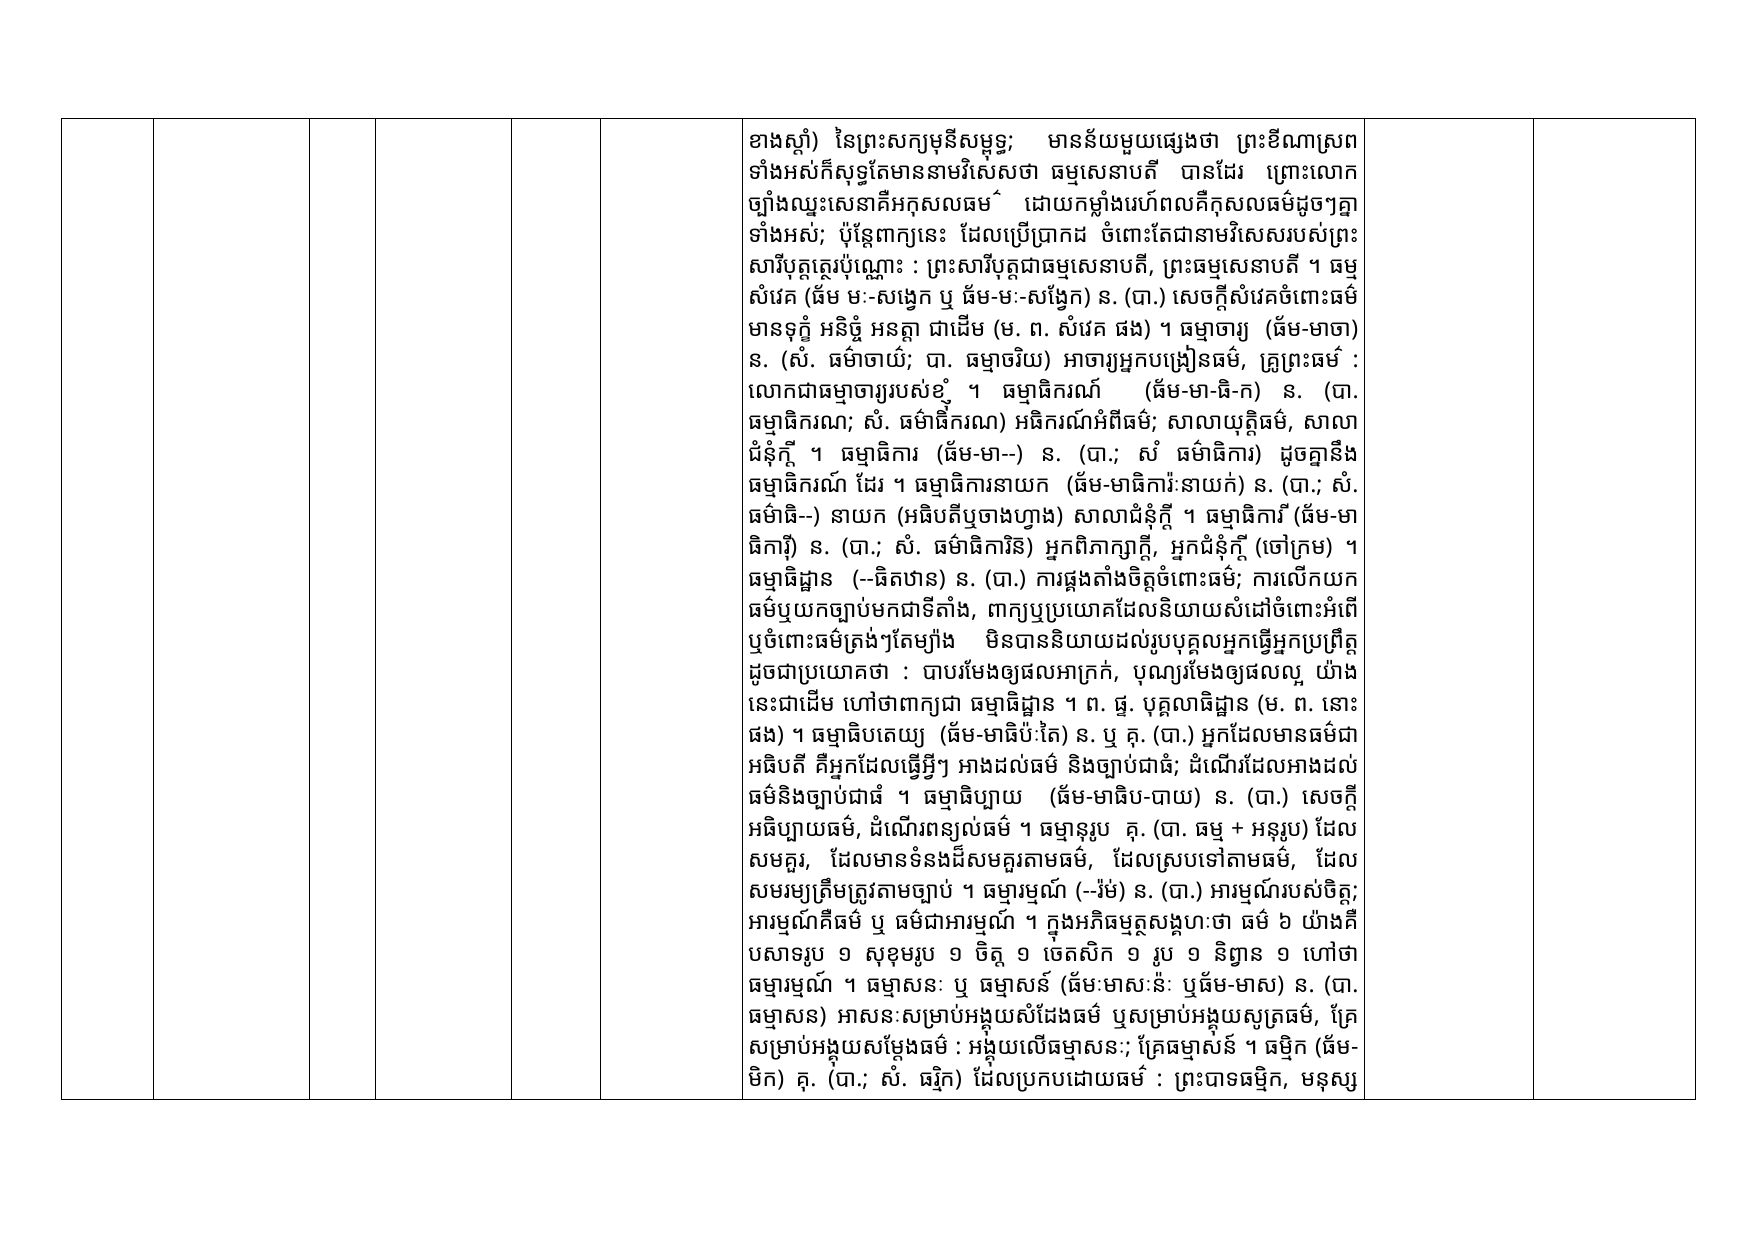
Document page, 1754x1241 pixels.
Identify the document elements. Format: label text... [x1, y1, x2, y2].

table_cell [1365, 119, 1533, 1098]
table_cell [601, 119, 742, 1098]
table_cell [376, 119, 511, 1098]
table_cell [310, 119, 375, 1098]
table_cell (ធម៌) ធម៌, សភាវៈ​ទ្រទ្រង់​សត្វ​លោក គឺ បុណ្យ, បាប, សុចរិត, ទុច្ចរិត; ហេតុ; សភាព; ធម្មតា; ប្រក្រតី; ធម្មជាត; ប្រាជ្ញា​ញាណ; គុណ; សេចក្ដី​ចម្រើន; អារម្មណ៍​ខាង​ផ្លូវ​ចិត្ត; ការ​រិះ​គិត; សង្ខារ; កិរិយា​មារយាទ; បរិយត្តិ; ច្បាប់ ។ល។ ពាក្យ​នេះ​ប្រើ​សម្រាប់​រៀង​ភ្ជាប់​ពី​ខាង​ដើម​សព្ទ​ដទៃ​ទៀត​ដូច​ជា ធម្ម​កថា (ធ័ម-មៈកៈ ថា) ន. (បា.) សម្ដី​ដែល​ជា​ធម៌; ការ​សំដែង​ធម៌ ។ ធម្ម​កម្ម (ធ័ម មៈក័ម) ន. (បា.) អំពើ, កិច្ចការ​ដែល​ប្រកប​ដោយ​ធម៌, ដែល​ត្រូវ​តាម​ធម៌ ។ ព. ផ្ទ. អធម្ម​កម្ម ។ ធម្ម​កាយ (ធ័ម-មៈ--) ន. (បា.; សំ. ធម៌​កាយ) កាយ​មួយ​យ៉ាង​ក្នុង​កាយ​ទាំង​បី​របស់​ព្រះ​សព្វញ្ញុ​ពុទ្ធ​គឺ រូប​កាយ, នាម​កាយ, ធម្ម​កាយ; ព្រះ​ធម៌​ដែល​ជា​ពុទ្ធ​ភាសិត​ហៅ​ថា ធម្ម​កាយ ព្រោះ​ទុក​ដូច​ជា រូប​កាយ​របស់​ព្រះ​អង្គ សូម្បី​ទ្រង់​បរិព្វាន​ទៅ​ហើយ ក៏​នៅ​មាន​ព្រះ​ធម៌​នេះ​ជា​តំណាង​ព្រះ​អង្គ ។ ធម្មការ (ធ័ម-មៈ--) ន. (បា. ធម្ម + ការ) ឈ្មោះ​ក្រសួង​រដ្ឋ​មន្ត្រី​សម្រេច​កិច្ចការ​ខាង​សាសនា : ក្រសួង​ធម្មការ ។ ធម្មក្ខន្ធ (ធ័ម-ម័ក-ខ័ន) ន. (បា.; សំ. ធម៌ ស្កន្ធ) ពួក​ធម៌, កង​ធម៌; ចំនួន​កង​ធម៌​ជា​ពុទ្ធ​វចនៈ​ក្នុង​ព្រះ​ត្រៃ​បិដក ហៅ​ថា ព្រះ​ធម៌ ៨ ម៉ឺន ៤ ពាន់​ធម្មក្ខន្ធ (ម. ព. ខន្ធ ផង) ។ ធម្ម​គុណ (ធ័ម-មៈ-គុណ) ន. (បា.; សំ. ធម៌​គុណ) គុណ​ព្រះ​ធម៌ គឺ​សភាវៈ​ដែល​ស្រោច​ស្រង់​ទ្រទ្រង់​សត្វ​អ្នក​ប្រតិបត្តិ​តាម​គន្លង​ធម៌​ឲ្យ​បាន​សេចក្ដី​សុខ ។ ធម្ម​គោរព (ធ័ម-មៈ-គោរប់) ន. (សំ. ធម៌ + គៅរវ; បា. ធម្ម + គារវ) សេចក្ដី​កោត​ក្រែង​ចំពោះ​ធម៌ គឺ​សេចក្ដី​ប្រព្រឹត្ត​ប្រតិបត្តិ​តាម​គន្លង​ធម៌ ។ ឈ្មោះ​សាស្ត្រា​ប្រែ​រយ​មួយ​ខ្សែ សម្រាប់​សំដែង​ជា​មុន​បង្អស់​ប្រាប់​សេចក្ដី​គោរព​ធម៌ ក្នុង​ឱកាស​បុណ្យ​ធំ​ៗ តាម​ទម្លាប់​ពុទ្ធ​សាសនិក​ជន​ក្នុង​កម្ពុជ​រដ្ឋ : សាស្ត្រា​ព្រះ​ធម្ម​គោរព ។ ធម្ម​ចក្ក (ធ័ម-មៈច័ក) ន. (បា.; សំ. ធម៌ចក្រ) ចក្រ​គឺ​ធម៌​ឬ​ធម៌​ដូច​ជា​កង់ គឺ​ធម៌​ដែល​ព្រះ​សព្វញ្ញុ​ពុទ្ធ​ទ្រង់​ត្រាស់​សម្ដែង​ជា​ដំបូង​បង្អស់ ក្នុង​កាល​ព្រះ​អង្គ​បាន​ត្រាស់​ទើប​បាន ៥៩​ថ្ងៃ, ទ្រង់​សំដែង​អរិយ​សច្ច ៤ បង្វិល​ដំណើរ​សេចក្ដី​ដូច​ជា​កង់​រទេះ ។ ធម្ម​ចក្កប្បវត្តន​សូត្រ (ធ័ម-មៈច័ក-ក័បប៉ៈវ៉័ត-តៈន៉ៈសូត) ន. (បា.--សុត្ត; សំ. ធម៌​ចក្រ​ប្រវត៌ន​សូត្រ) ឈ្មោះ​សូត្រ​ដែល​ព្រះ​សម្មាសម្ពុទ្ធ​ទ្រង់​សម្ដែង​ធម្ម​ចក្ក ។ ធម្ម​ចក្ខុ (ធ័ម-មៈ-ច័កខុ) ន. (បា.; សំ. ធម៌​ចក្សុស៑ ឬ--ចក្សុ) ភ្នែក​គឺ​ធម៌​ឬ​ធម៌​ទុក​ដូច​ជា​ភ្នែក, បាន​ខាង​ឯ​អរិយ​មគ្គ​ជាន់​ក្រោម​បី​ប្រភេទ​គឺ សោតាបត្តិ​មគ្គ, សកទាគាមិ​មគ្គ, អនាគាមិ​មគ្គ; តែ​ច្រើន​សំដៅ​ចំពោះ សោតាបត្តិ​មគ្គ (ម. ព. មគ្គ និង អរិយ​មគ្គ ផង) ។ ធម្ម​ចេតិយ (ធ័ម-មៈចេតិយ៉ៈ ឬ--ចេដី) ន. (បា.; សំ. ធម៌​ចៃត្យ) ចេតិយ​ដែល​បញ្ចុះ​ព្រះ​ធម៌ ។ ធម្ម​មន្ទីរ, តួ​គម្ពីរ​ឬ​ទូ​ដែល​តម្កល់​គម្ពីរ, ក្រាំង, សៀវភៅ​ធម៌​ជា​ពុទ្ធ​សាសនា, ជា​សុភាសិត​ក៏​ហៅ​ថា ធម្ម​ចេតិយ ដែរ (ម. ព. ចេតិយ ផង) ។ ធម្មជាត ឬ ធម្មជាតិ (ធ័ម-មៈ-ជាត) ន. (បា.) ធម៌, សភាវៈ, សភាព ។ ធម្មតា (ធ័ម-មៈ-ដា) ន. (បា.) ប្រក្រតី, អ្វី​ៗ​ដែល​តែង​មាន​មក, ទំនៀម, ទម្លាប់ ។ ធម្ម​ទាន (ធ័ម-មៈ--) ន. (បា.) ការ​ឲ្យ​ធម៌ គឺ​ការ​សម្ដែង​ធម៌, និយាយ, បង្រៀន​ធម៌; ការ​កសាង​គម្ពីរ​ដីកា​ធម៌​វិន័យ : ធ្វើ​ធម្ម​ទាន, កសាង​ធម្ម​ទាន; ធម្ម​ទាន​មាន​ផល​ច្រើន​ជាង​ទាន​ទាំងពួង ព្រោះ​ជា​គ្រូ​ប្រាប់​ផ្លូវ​ខុស​ត្រូវ ។ ធម្ម​ទូត (ធ័ម-មៈ--) ន. (បា.) ទូត​របស់​ធម៌​គឺ​អ្នក​ដែល​គេ​បញ្ជូន​ទៅ​កាន់​ទី​ផ្សេង​ៗ ដើម្បី​ឲ្យ​ផ្សាយ​ធម៌ ។ ធម្ម​ទេសនា (ធ័ម-មៈ-ទេសៈន៉ា ឬ--ទេស្នា) ន. (បា.) ការ, ដំណើរ​សំដែង​ធម៌ ។ ធម្ម​ធាតុ (ធ័ម-មៈ-ធាត) ន. (បា.) អ្នក​មាន​ធាតុ​ជា​ធម៌ គឺ​ព្រះ​ពុទ្ធ; ធាតុ​គឺ​ធម៌ ។ ធម្ម​និទ្ទេស (ធ័ម-មៈ-និត-ទេស) ន. (បា.) និទ្ទេស​នៃ​ធម៌, ការ​សម្ដែង​ញែក​ចែក​នូវ​ធម៌ ។ ធម្ម​និយម ឬ ធម្ម​និយាម (ធ័ម-មៈនិយំ ឬ--និយាម) ន. (បា.) សេចក្ដី​កំណត់​តាម​ធម្មតា ។ ធម្ម​នីតិ (ធ័ម-មៈ--) ន. (បា.) ឈ្មោះ​គម្ពីរ​មួយ​ដែល​សម្ដែង​អំពី​បែប​គតិ​លោក និង​គតិ​ធម៌ ។ ធម្ម​នុញ្ញ ឬ ធម្ម​នូញ្ញ (ធ័ម-មៈ-នុញ, ឬ--នូញ) ន. (បា.) ឈ្មោះ​ច្បាប់​មួយ​ក្រម សម្ដែង​ពី​របៀប​ការ​ក្នុង​តុលាការ (ម. ព. រដ្ឋ​ធម្ម​នុញ្ញ ផង) ។ ធម្មន្តេវាសិក (ធ័ម-ម័ន-តេវាសិក) ន. (បា.) សិស្ស​ព្រោះ​ធម៌ គឺ​អ្នក​សិក្សា​ធម៌​អាថ៌​អំពី​សំណាក់​គ្រូ​អាចារ្យ​ណា​មួយ ។ ធម្មប្បដិបត្តិ (ធ័ម-ម័ប-ប៉ៈ-ដិ-ប៉័ត-តិ ឬ--ប៉ៈដិបាត់) ន. (បា.) ការ​ប្រតិបត្តិ​ធម៌, ការ​ប្រព្រឹត្ត​តាម​ច្បាប់ : ព្រះ​ពុទ្ធ​ទ្រង់​លើក​យក​ធម្មប្បដិបត្តិ​មក​ជា​គោល​ធំ​បំផុត ។ ធម្មប្បដិរូប (ធ័ម-ម័ប-ប៉ៈ ដិ--) ន. (បា.) ការ​ប្រៀប​ប្រដូច​ស្រដៀង​នឹង​ធម៌, ធម៌​ប្លម, ធម៌​ក្លែងក្លាយ : សេចក្ដី​ត្រង់​ឃ្លា​នេះ គឺ​ជា​ធម្មប្បដិរូប​ទេ ។ ធម្មប្បដិ​សម្ភិទា (ធ័ម-ម័ប-ប៉ៈដិសាំ-ភិទា) ន. (បា.) ការ​បែក​ប្រាជ្ញា​យល់​ធ្លុះ​ធ្លាយ​ក្នុង​ធម៌, ប្រាជ្ញា​បែក​ភ្លឺ​ស្វាង​ឥត​ទើស​ទាក់​ក្នុង​ធម៌ ។ ធម្ម​បថ (ធ័ម-មៈ-បត់) ន. (បា.) គន្លង​ធម៌, ផ្លូវ​ធម៌ ។ ធម្ម​បទ (ធ័ម-មៈ-បត់) ន. (បា.) ផ្លូវ​ធម៌, លំអាន​ធម៌ ។ ឈ្មោះ​គម្ពីរ​ព្រះ​ពុទ្ធ​សាសនា​ក្នុង​សុត្តន្ត​បិដក​ខាង​ពួក​ខុទ្ទក​និកាយ ហៅ​ថា ខុទ្ទក​និកាយ ធម្ម​បទ, ជា​ពុទ្ធ​ភាសិត​សុទ្ធ​តែ​ជា​គាថា​ទាំងអស់ ហៅ​ថា ធម្ម​បទ​គាថា ឬ គាថា​ធម្ម​បទ ។ ធម្ម​បទដ្ឋ​កថា (ធ័ម-មៈ-ប៉ៈទ័ត-ឋៈកៈថា) ន. (បា.) ឈ្មោះ​អដ្ឋ​កថា គឺ​គម្ពីរ​អធិប្បាយ​សេចក្ដី​គាថា​ធម្ម​បទ, អដ្ឋ​កថា​នេះ​មាន​ពីរ​ភាគ, ភាគ​ខាង​ដើម​ហៅ​ថា ធម្ម​បទដ្ឋ​កថា​បុព្វ​ភាគ, ភាគ​ខាង​ចុង​ហៅ​ថា ធម្ម​បទដ្ឋ​កថា​បច្ឆិម​ភាគ ។ ធម្ម​បរិយាយ (ធ័ម-មៈ-ប៉ៈរ៉ិយ៉ាយ ឬ--បរ៉ិ--) ន. (បា.) បរិយាយ​នៃ​ធម៌, សេចក្ដី​អធិប្បាយ​វែក​ញែក​នូវ​ធម៌, ការ​ពន្យល់​សេចក្ដី​តាម​ដំណើរ​ធម៌ : ធម្ម​បរិយាយ​នេះ​មិន​ត្រូវ​តាម​របៀប​ទេ, ធម្ម​បរិយាយ​នោះ​ពីរោះ​ជ្រាលជ្រៅ​ល្អ​ណាស់ ។ ធម្ម​បាមោជ្ជ (ធ័ម-មៈ-ប៉ាម៉ោច) ន. (បា. ធម្មប្បាមោជ្ជ; សំ. ធម៌​ប្រមោទ ឬ ធម៌​ប្រាមោទ្យ) សេចក្ដី​រីករាយ​ចំពោះ​ធម៌ ។ ធម្ម​បាល (ធ័ម-មៈ--) ន. (បា.) អ្នក​រក្សា​ធម៌ ។ ធម្ម​បីតិ (ធ័ម-មៈ-ប៉ីតិ) ន. (បា. ធម្មប្បីតិ; សំ. ធម៌​ប្រីតិ) ដំណើរ​ក្រេប​ផឹក​រស​ធម៌; សេចក្ដី​រីករាយ​ចំពោះ​ធម៌ : អ្នក​មាន​ធម្មបីតិ​ក្នុង​សន្តាន​រមែង​សម្រេច​ឥរិយាបថ​ទាំង ៤ ជា​សុខ ។ ធម្ម​បូជា (ធ័ម-មៈ--) ន. (បា.) បូជា​ចំពោះ​ធម៌, បូជា​ចំពោះ​អ្នក​ចេះ​ធម៌​ឬ​ចំពោះ​អ្នក​ប្រព្រឹត្ត​ធម៌ : វត្ថុ​នេះ​ជា​ធម្ម​បូជា​របស់​ខ្ញុំ ។ ធម្ម​មន្ទីរ (ធ័ម-មៈ-មន់ទី) ន. (បា. ធម្ម​មន្ទិរ) ផ្ទះ, កន្លែង​តម្កល់​ធម៌ គឺ​បណ្ណាល័យ​តម្កល់​គម្ពីរ​ផ្សេង​ៗ ។ ធម្ម​មាមកៈ (ធ័ម-មៈ-មាមៈកៈ) ន. (បា. ធម្ម​មាមក) អ្នក​ដែល​រាប់​អាន​គោរព​ថា​ព្រះ​ធម៌​ជា​របស់​អាត្មា​អញ គឺ​អ្នក​ដែល​ជឿ​ធម៌​ជា​ពុទ្ធ​សាសនា​ស៊ប់​ចិត្ត ឥត​មាន​ងាក​បែរ ។ ធម្ម​មូល (ធ័ម-មៈ--) ន. (បា.) ឫស​គល់​នៃ​ធម៌, ទី​តាំង​នៃ​ធម៌ : សេចក្ដី​ដឹង​គុណ​គោរព​អ្នក​មាន​គុណ ជា​ធម្ម​មូល ។ ធម្ម​មោទនា (ធ័ម-មៈមោទៈនា) ន. (បា.) សេចក្ដី​រីករាយ​ចំពោះ​ធម៌ ។ ធម្ម​យុត្ត (ធ័ម-មៈ-យុត) ន. ឬ គុ. (បា.; សំ. ធម៌​យុក្ត) អ្នក​ប្រកប​ដោយ​ធម៌; ដែល​ប្រកប​ដោយ​ធម៌ ។ ធម្ម​យុត្តិក​និកាយ (ធ័ម-មៈ-យុត-តិកៈ) ន. (បា.) ឈ្មោះ​គណៈ​បព្វជិត​ក្នុង​ព្រះ​ពុទ្ធ​សាសនា​សម័យ​សព្វ​ថ្ងៃ​នេះ ដែល​ជា​គូ​គ្នា​នឹង​មហា​និកាយ (ម. ព. នេះ​ផង) ។ ធម្ម​រក្ខិត (ធ័ម-មៈ-រ័កខិត) ន. ឬ គុ. (បា.; សំ. ធម៌​រក្សិត) អ្នក​រក្សា​ធម៌ ។ ពាក្យ​នេះ​ច្រើន​ប្រើ​ជា​ឈ្មោះ​ភិក្ខុ​ឬ​សាមណេរ​ក្នុង​ព្រះ​ពុទ្ធ​សាសនា ។ ចួន​កាល​ប្រើ​ជា​សមណ​ស័ក្តិ​ទី​រាជា​គណៈ​ក៏​មាន ។ ធម្ម​រក្ខិតា (ធ័ម-មៈរ័កខិតា) ន. (បា.) ស្រ្តី​ដែល​ជន​អ្នក​ប្រព្រឹត្ត​ធម៌​ត្រូវ​គ្នា គ្រប់គ្រង​រក្សា​ជា​ធំ​ត្រួតត្រា​លើ : ស្ត្រី​ធម្ម​រក្ខិតា ។ ធម្ម​រក្សា (ធ័ម-មៈ-រ័កសា) ន. (បា. ធម៌ + រក្ស) ការ​រក្សា​ធម៌ ។ ពាក្យ​នេះ​សព្វ​ថ្ងៃ ខ្មែរ​យើង​ប្រើ​ជា​ងារ​មន្ត្រី​ក្នុង​ក្រុម​សង្ឃ​ការី : ព្រះ​ធម្ម​រក្សា ។ ធម្ម​រតនៈ ឬ ធម្ម​រ័តន៍ (ធ័ម-មៈ-រៈតៈន៉ៈ ឬ--រ័ត) ន. (បា. ធម្ម​រតន, សំ. ធម៌​រត្ន) កែវ​គឺ​ព្រះ​ធម៌ ឬ​ព្រះ​ធម៌​ដែល​ទុក​ជា​កែវ​ដ៏​វិសេស ។ ធម៌​រត្ន ឬ ធម៌​រ័ត្ន (ធ័រ​រ័ត) ន. (ដូច​គ្នា​នឹង ធម្ម​រតនៈ ឬ ធម្ម​រ័តន៍) ។ ធម្ម​រាជ (ធ័ម-មៈ-រាច) ន. (បា.) លោក​ដែល​ជា​ស្ដេច​ព្រោះ​ត្រាស់​ដឹង​ធម៌ (ព្រះ​សព្វញ្ញុ​ពុទ្ធ) : ព្រះ​សម្ពុទ្ធ​ជា​ធម្ម​រាជ ។ ធម្ម​លាភ (ធ័ម-មៈ-លាប) ន. (បា. ធម្ម + លាភ) លាភ​ដែល​កើត​ដោយ​ធម៌, ការ​បាន​អ្វី​ៗ ដោយ​នូវ​ធម៌ : ទ្រព្យ​នេះ​ជា​ធម្ម​លាភ​របស់​ខ្ញុំ ។ ធម្ម​លិខិត (ធ័ម-មៈ--) ន. (បា. ធម្ម + លិខិត) អ្នក​សរសេរ, កត់ត្រា, ចម្លង​ធម៌ ។ ពាក្យ​នេះ​ខ្មែរ​យើង​ប្រើ​ជា​សមណ​ស័ក្តិ​ខាង​បព្វជិត​ទី​រាជា​គណៈ​ជាន់​ខ្ពស់ : ព្រះ​ធម្ម​លិខិត; ចួន​កាល​ព្រះ​ករុណា​ជា​ម្ចាស់​ជីវិត​ទ្រង់​ប្រោស​ព្រះ​រាជ​ទាន​តាំង​ដល់​ទី​សម្ដេច​​ក៏​មាន : សម្ដេច​ព្រះ​ធម្ម​លិខិត ។ ធម្ម​វិធី (ធ័ម-មៈ--) ន. (បា.) បែប​ផែន​នៃ​ធម៌, វិធី​ប្រតិបត្តិ​ធម៌ ។ ធម្ម​សង្គាយនា (ម. ព. ធម្មសង្គីតិ) ។ ធម្ម​សង្គាហកត្ថេរ (ធ័ម-មៈ-សង់គាហៈក័ត-ថេរ៉ៈ ឬ-ថែ) ន. (បា.) ពួក​ព្រះ​ថេរៈ​អ្នក​សង្គាយនា​ធម៌ គឺ​ពួក​ព្រះ​ថេរានុត្ថេរៈ ដែល​ប្រជុំ​គ្នា​ផ្ទៀង​ព្រះ​ត្រៃ​បិដក ដូច​កាល​ប្រជុំ​ធ្វើ​បឋម​សង្គាយនា​ជាដើម ។ ធម្ម​សង្គីតិ (ធ័ម-មៈ-សង់គីតិ) ន. (បា.) ការ​ប្រជុំ​ផ្ទៀង​ធម៌​គឺ​ការ​ផ្ទៀង​ផ្ទាត់​រួបរួម​ធម្ម​វិន័យ​ឲ្យ​មាន​របៀប​ត្រឹមត្រូវ​តាម​បែប​ដើម (ហៅ​ថា ធម្ម​សង្គាយនា ក៏​បាន) ។ ធម្ម​សង្គីតិកាចារ្យ (ធ័ម-មៈ-សង់គីតិកាចា) ន. (បា. សំ.; បា. ធម្ម​សង្គីតិកាចរិយ) ពួក​លោក​អាចារ្យ​អ្នក​ផ្ទៀង​ផ្ទាត់​រួបរួម​ធម៌ (ពាក្យ​នេះ​ជា​វេវចនៈ​នៃ ធម្ម​សង្គាហកត្ថេរ) ។ ធម្ម​សភា (ធ័ម-មៈ-សៈភា) ន. (បា.; សំ. ធម៌​សភា) សាលា​សម្រាប់​ប្រជុំ​ប្រឹក្សា​អំពី​ធម៌ ។ សាលា​យុត្តិ​ធម៌; សាលា​ជំនុំ​ក្ដី ។ ធម្មស្សវន​កាល (ធ័ម-ម័ស-សៈវ៉ៈន៉ៈ--) ន. (បា.; សំ. ធម៌​ស្រវណ​កាល) កាល, ពេល​ដែល​សាធុជន​គួរ​ស្ដាប់​ធម៌ (ថ្ងៃ​សីល​ឬ​ក្រៅ​ពី​ថ្ងៃ​សីល​ក៏​ដោយ ដែល​មាន​ពេល​ឱកាស​គួរ​សាធុ​ជន​ស្ដាប់​ធម៌ ហៅ​ថា ធម្មស្សវន​កាល) ។ ធម្ម​សាកច្ឆា (ធ័ម-មៈ-សាក័ច-ឆា) ន. (បា.) ការ​សន្ទនា​អំពី​ធម៌, ការ​ប្រឹក្សា, សាក​សួរ​អំពី​ធម៌ : ធ្វើ​ធម្ម​សាកច្ឆា, ស្ដាប់​ធម្ម​សាកច្ឆា ។ ធម្ម​សាត្រ (ធ័ម-មៈ-សាត) ន. (ម. ព. ធម្ម​សាស្ត្រ) ។ ធម្ម​សាមី (ធ័ម-មៈ-សាម៉ី) ន. (បា. ធម្មស្សាមី; សំ. ធម៌​ស្វាមិន៑) ម្ចាស់​លើ​គេ​ព្រោះ​បាន​ត្រាស់​ដឹង​ធម៌ (ព្រះ​សព្វញ្ញុ​ពុទ្ធ) : ព្រះ​ធម្ម​សាមី; ព្រះ​សម្មាសម្ពុទ្ធ​ទ្រង់​ជា​ធម្ម​សាមី ។ ធម្ម​សារ (ធ័ម-មៈ--) ន. (បា.) ខ្លឹម​ធម៌, ធម៌​មាន​ខ្លឹម គឺ​ធម៌​ដែល​នាំ​អ្នក​ប្រព្រឹត្ត​ឲ្យ​រួច​ចាក​ទុក្ខ ។ ធម្ម​សាលា (ធ័ម-មៈ-សាល៉ា) ន. (បា.; សំ. ធម៌​សាលា) សាលា​សម្រាប់​សាធុ​ជន​ប្រជុំ​ស្ដាប់​ធម៌, ប្រឹក្សា​អំពី​ធម៌ : សាលា​សម្រាប់​ប្រជុំ​រៀន​ធម៌ (រោង​រៀន​ធម៌) ។ ធម្ម​សាសន៍ (ធ័ម-មៈ-សាស) ន. (បា.) ពាក្យ​ប្រដៅ​ប្រកប​ដោយ​ធម៌, ពាក្យ​បណ្ដាំ​ឬ​ឱវាទ​ដែល​ទាក់ទង​ដោយ​ច្បាប់ ។ ធម្ម​សាស្ត្រ (ធ័ម-មៈ-សាស) ន. (បា. សំ.; សំ. ធម្ម​សាស្ត្រ; បា. ធម្ម​សត្ថ) ឈ្មោះ​គម្ពីរ​សំដែង​អំពី​យុតិ្ត​ធម៌ (ខាង​តុលាការ) : ច្បាប់​ធម្ម​សាស្ត្រ ។ ឈ្មោះ​ក្រម​ច្បាប់​យុត្តិ​ធម៌ (ខាង​តុលាការ) : ច្បាប់​ធម្ម​សាស្ត្រ (ហៅ​ក្លាយ​ជា ធម្ម​សាត្រ ក៏​មាន, គួរ​ប្រើ ធម្ម​សាស្ត្រ ឬ ធម៌​សាស្ត្រ វិញ ត្រឹមត្រង់​តាម​ប្រភេទ​នៃ​ពាក្យ) ។ ធម្ម​សេនាបតី (ធ័ម-មៈ-សេន៉ាប៉ៈដី) ន. (បា. ធម្ម​សេនាបតិ) នាម​វិសេស​របស់​ព្រះ​សារីបុត្តត្ថេរ​ជា​អគ្គ​សាវ័ក (សាវ័ក​ខាង​ស្ដាំ) នៃ​ព្រះ​សក្យមុនី​សម្ពុទ្ធ; មាន​ន័យ​មួយ​ផ្សេង​ថា ព្រះ​ខីណាស្រព​ទាំងអស់​ក៏​សុទ្ធ​តែ​មាន​នាម​វិសេស​ថា ធម្ម​សេនាបតី បាន​ដែរ ព្រោះ​លោក​ច្បាំង​ឈ្នះ​សេនា​គឺ​អកុសល​ធម៌ ដោយ​កម្លាំង​រេហ៍​ពល​គឺ​កុសល​ធម៌​ដូច​ៗគ្នា​ទាំងអស់; ប៉ុន្តែ​ពាក្យ​នេះ ដែល​ប្រើ​ប្រាកដ ចំពោះ​តែ​ជា​នាម​វិសេស​របស់​ព្រះ​សារីបុត្តត្ថេរ​ប៉ុណ្ណោះ : ព្រះ​សារីបុត្ត​ជា​ធម្ម​សេនាបតី, ព្រះ​ធម្ម​សេនាបតី ។ ធម្ម​សំវេគ (ធ័ម មៈ-សង្វេក ឬ ធ័ម-មៈ-សង្វែក) ន. (បា.) សេចក្ដី​សំវេគ​ចំពោះ​ធម៌​មាន​ទុក្ខំ អនិច្ចំ អនត្តា ជាដើម (ម. ព. សំវេគ ផង) ។ ធម្មាចារ្យ (ធ័ម-មាចា) ន. (សំ. ធម៌ាចាយ៌; បា. ធម្មាចរិយ) អាចារ្យ​អ្នក​បង្រៀន​ធម៌, គ្រូ​ព្រះ​ធម៌ : លោក​ជា​ធម្មាចារ្យ​របស់​ខ្ញុំ ។ ធម្មាធិករណ៍ (ធ័ម-មា-ធិ-ក) ន. (បា. ធម្មាធិករណ; សំ. ធម៌ាធិករណ) អធិករណ៍​អំពី​ធម៌; សាលា​យុតិ្តធម៌, សាលា​ជំនុំ​ក្ដី ។ ធម្មាធិការ (ធ័ម-មា--) ន. (បា.; សំ ធម៌ាធិការ) ដូច​គ្នា​នឹង ធម្មាធិករណ៍ ដែរ ។ ធម្មាធិការ​នាយក (ធ័ម-មាធិការ៉ៈនាយក់) ន. (បា.; សំ. ធម៌ាធិ--) នាយក (អធិបតី​ឬ​ចាងហ្វាង) សាលា​ជំនុំ​ក្ដី ។ ធម្មាធិការី (ធ័ម-មាធិការ៉ី) ន. (បា.; សំ. ធម៌ាធិការិន៑) អ្នក​ពិភាក្សា​ក្ដី, អ្នក​ជំនុំ​ក្ដី (ចៅក្រម) ។ ធម្មាធិដ្ឋាន (--ធិតឋាន) ន. (បា.) ការ​ផ្គង​តាំង​ចិត្ត​ចំពោះ​ធម៌; ការ​លើក​យក​ធម៌​ឬ​យក​ច្បាប់​មក​ជា​ទី​តាំង, ពាក្យ​ឬ​ប្រយោគ​ដែល​និយាយ​សំដៅ​ចំពោះ​អំពើ​ឬ​ចំពោះ​ធម៌​ត្រង់​ៗ​តែ​ម្យ៉ាង មិន​បាន​និយាយ​ដល់​រូប​បុគ្គល​អ្នក​ធ្វើ​អ្នក​ប្រព្រឹត្ត ដូច​ជា​ប្រយោគ​ថា : បាប​រមែង​ឲ្យ​ផល​អាក្រក់, បុណ្យ​រមែង​ឲ្យ​ផល​ល្អ យ៉ាង​នេះ​ជាដើម ហៅ​ថា​ពាក្យ​ជា ធម្មាធិដ្ឋាន ។ ព. ផ្ទ. បុគ្គលាធិដ្ឋាន (ម. ព. នោះ​ផង) ។ ធម្មាធិបតេយ្យ (ធ័ម-មាធិប៉ៈតៃ) ន. ឬ គុ. (បា.) អ្នក​ដែល​មាន​ធម៌​ជា​អធិបតី គឺ​អ្នក​ដែល​ធ្វើ​អ្វី​ៗ អាង​ដល់​ធម៌ និង​ច្បាប់​ជា​ធំ; ដំណើរ​ដែល​អាង​ដល់​ធម៌​និង​ច្បាប់​ជា​ធំ ។ ធម្មាធិប្បាយ (ធ័ម-មាធិប-បាយ) ន. (បា.) សេចក្ដី​អធិប្បាយ​ធម៌, ដំណើរ​ពន្យល់​ធម៌ ។ ធម្មានុរូប គុ. (បា. ធម្ម + អនុរូប) ដែល​សម​គួរ, ដែល​មាន​ទំនង​ដ៏​សម​គួរ​តាម​ធម៌, ដែល​ស្រប​ទៅ​តាម​ធម៌, ដែល​សមរម្យ​ត្រឹមត្រូវ​តាម​ច្បាប់ ។ ធម្មារម្មណ៍ (--រ៉ម់) ន. (បា.) អារម្មណ៍​របស់​ចិត្ត; អារម្មណ៍​គឺ​ធម៌ ឬ ធម៌​ជា​អារម្មណ៍ ។ ក្នុង​អភិធម្មត្ថ​សង្គហៈ​ថា ធម៌ ៦ យ៉ាង​គឺ បសាទរូប ១ សុខុមរូប ១ ចិត្ត ១ ចេតសិក ១ រូប ១ និព្វាន ១ ហៅ​ថា ធម្មារម្មណ៍ ។ ធម្មាសនៈ ឬ ធម្មាសន៍ (ធ័មៈមាសៈន៉ៈ ឬ​ធ័ម-មាស) ន. (បា. ធម្មាសន) អាសនៈ​សម្រាប់​អង្គុយ​សំដែង​ធម៌ ឬ​សម្រាប់​អង្គុយ​សូត្រ​ធម៌, គ្រែ​សម្រាប់​អង្គុយ​សម្ដែង​ធម៌ : អង្គុយ​លើ​ធម្មាសនៈ; គ្រែ​ធម្មាសន៍ ។ ធម្មិក (ធ័ម-មិក) គុ. (បា.; សំ. ធរ្មិក) ដែល​ប្រកប​ដោយ​ធម៌ : ព្រះ​បាទ​ធម្មិក, មនុស្ស​ធម្មិក, ទ្រព្យ​ធម្មិក, ភោជន​ធម្មិក ។ល។ ធម្មិក​រាជ (ធ័ម-មិកៈរាច) ន. (បា.; សំ. ធរ្មិក​រាជ) ស្ដេច​ប្រកប​ដោយ​ធម៌, ស្ដេច​ទ្រង់​ទសពិធ​ធម៌ : ព្រះ​មហា​ក្សត្រ​អង្គ​នុះ ទ្រង់​ជា​ធម្មិក​រាជ ។ ធម្មុទ្ទេស (ធ័ម-មុត-ទេស) ន. (បា.) ការ​លើក​យក​ចំនួន​មាតិកា​ធម៌​នីមួយ​ៗ​មក​សម្ដែង​ប្រាប់​ឲ្យ​ដឹង​ថា ប៉ុណ្ណេះ​ប៉ុណ្ណោះ : ធម្ម​កថិក​មុន​នឹង​អធិប្បាយ​ពន្យល់​ធម៌​ណា​មួយ គប្បី​សំដែង​នូវ​ធម្មុទ្ទេស​សិន ។ មួយទៀត​ថា ការ​លើក​យក​ធម៌ ៤​យ៉ាង មក​ពិចារណា​ឬ​យក​មក​សម្ដែង​តាម​ការណ៍​ពិត ហៅ​ថា ធម្មុទ្ទេស, ធម៌ ៤ នោះ​គឺ ១-សត្វ​លោក សុទ្ធ​តែ​ឥត​ទៀងទាត់​ឋិតថេរ​ចិរកាល​ទេ តែងតែ​លុះ​ក្នុង​អំណាច​នៃ​រាជ-ព្យាធិ-មរណៈ គេច​មិន​ផុត​ឡើយ; ២-សត្វ​លោក​ឥត​មាន​កន្លែង​ជ្រក​ពួន​ឲ្យ​រួច​អំពី​ការ​ភិតភ័យ​ទេ; ៣-សត្វ​លោក​ឥត​មាន​ទ្រព្យ​សម្បត្តិ​ក្រៅ​ពី​កុសល​កម្ម​ដែល​ខ្លួន​បាន​កសាង​សន្សំ​ទេ រមែង​តែ​លះ​សរពើ​ទាំង​អស់ ហើយ​ចេញ​ចាក​លោក​នេះ​ទៅ​ៗ; ៤-សត្វ​លោក​ជា​ទាសៈ​នៃ​តណ្ហា តែងតែ​មាន​ការ​ខ្វះ​កន្លះ​ជានិច្ច​មិន​ដែល​ពេញ​ចំណង់​ខ្លួន​ទេ ។ល។ [743, 119, 1364, 1098]
table_cell ធម្មកថា ធម្មកម្ម ធម្មកាយ ធម្មការ ធម្មក្ខន្ធ ធម្មគុណ ធម្មគោរព ធម្មចក្ក ធម្មចក្កប្បវត្តន-សូត្រ ធម្មចក្ខុ ធម្មចេតិយ​ ធម្មតា ធម្មទាន ធម្មទូត ធម្មទេសនា ធម្មធាតុ ធម្មនិទ្ទេស ធម្មនិយម ធម្មនីតិ ធម្មនុញ្ញ ធម្មន្តេវាសិក ធម្មប្បដិបត្តិ ធម្មប្បដិរូប ធម្មប្បដិសម្ភិទា ធម្មបថ ធម្មបទ ធម្មបទដ្ឋកថា ធម្មបាមោជ្ជ ធម្មបាល ធម្មបីតិ ធម្មបូជា ធម្មមន្ទីរ ធម្មមាមកៈ ធម្មមូល ធម្មមោទនា ធម្មយុត្ត ធម្មយុត្តិក- និកាយ ធម្មរក្ខិត ធម្មរក្ខិតា ធម្មរក្សា ធម្មរតនៈ ធម៌រត្ន ធម្មរាជ ធម្មលាភ ធម្មលិខិត ធម្មវិធី ធម្មសង្គាយនា ធម្មសង្គាហក-ត្ថេរ ធម្មសង្គីតិ ធម្មសង្គីតិ- កាចារ្យ​ ធម្មសភា ធម្មស្សវនកាល ធម្មសាកច្ឆា ធម្មសាត្រ ធម្មសាមី ធម្មសារ ធម្មសាលា ធម្មសាសន៍ ធម្មសាស្រ្ត ធម្មសេនាបតី ធម្មសំវេគ ធម្មាចារ្យ ធម្មាធិករណ៍ ធម្មាធិការ ធម្មាធិការី ធម្មាធិដ្ឋាន ធម្មាធិបតេយ្យ ធម្មាធិប្បាយ ធម្មានុរូប ធម្មារម្មណ៍ ធម្មាសនៈ ធម្មិក ធម្មិករាជ ធម្មុទ្ទេស [1534, 119, 1695, 1098]
table_cell [62, 119, 153, 1098]
table_cell [512, 119, 600, 1098]
table_cell [154, 119, 309, 1098]
